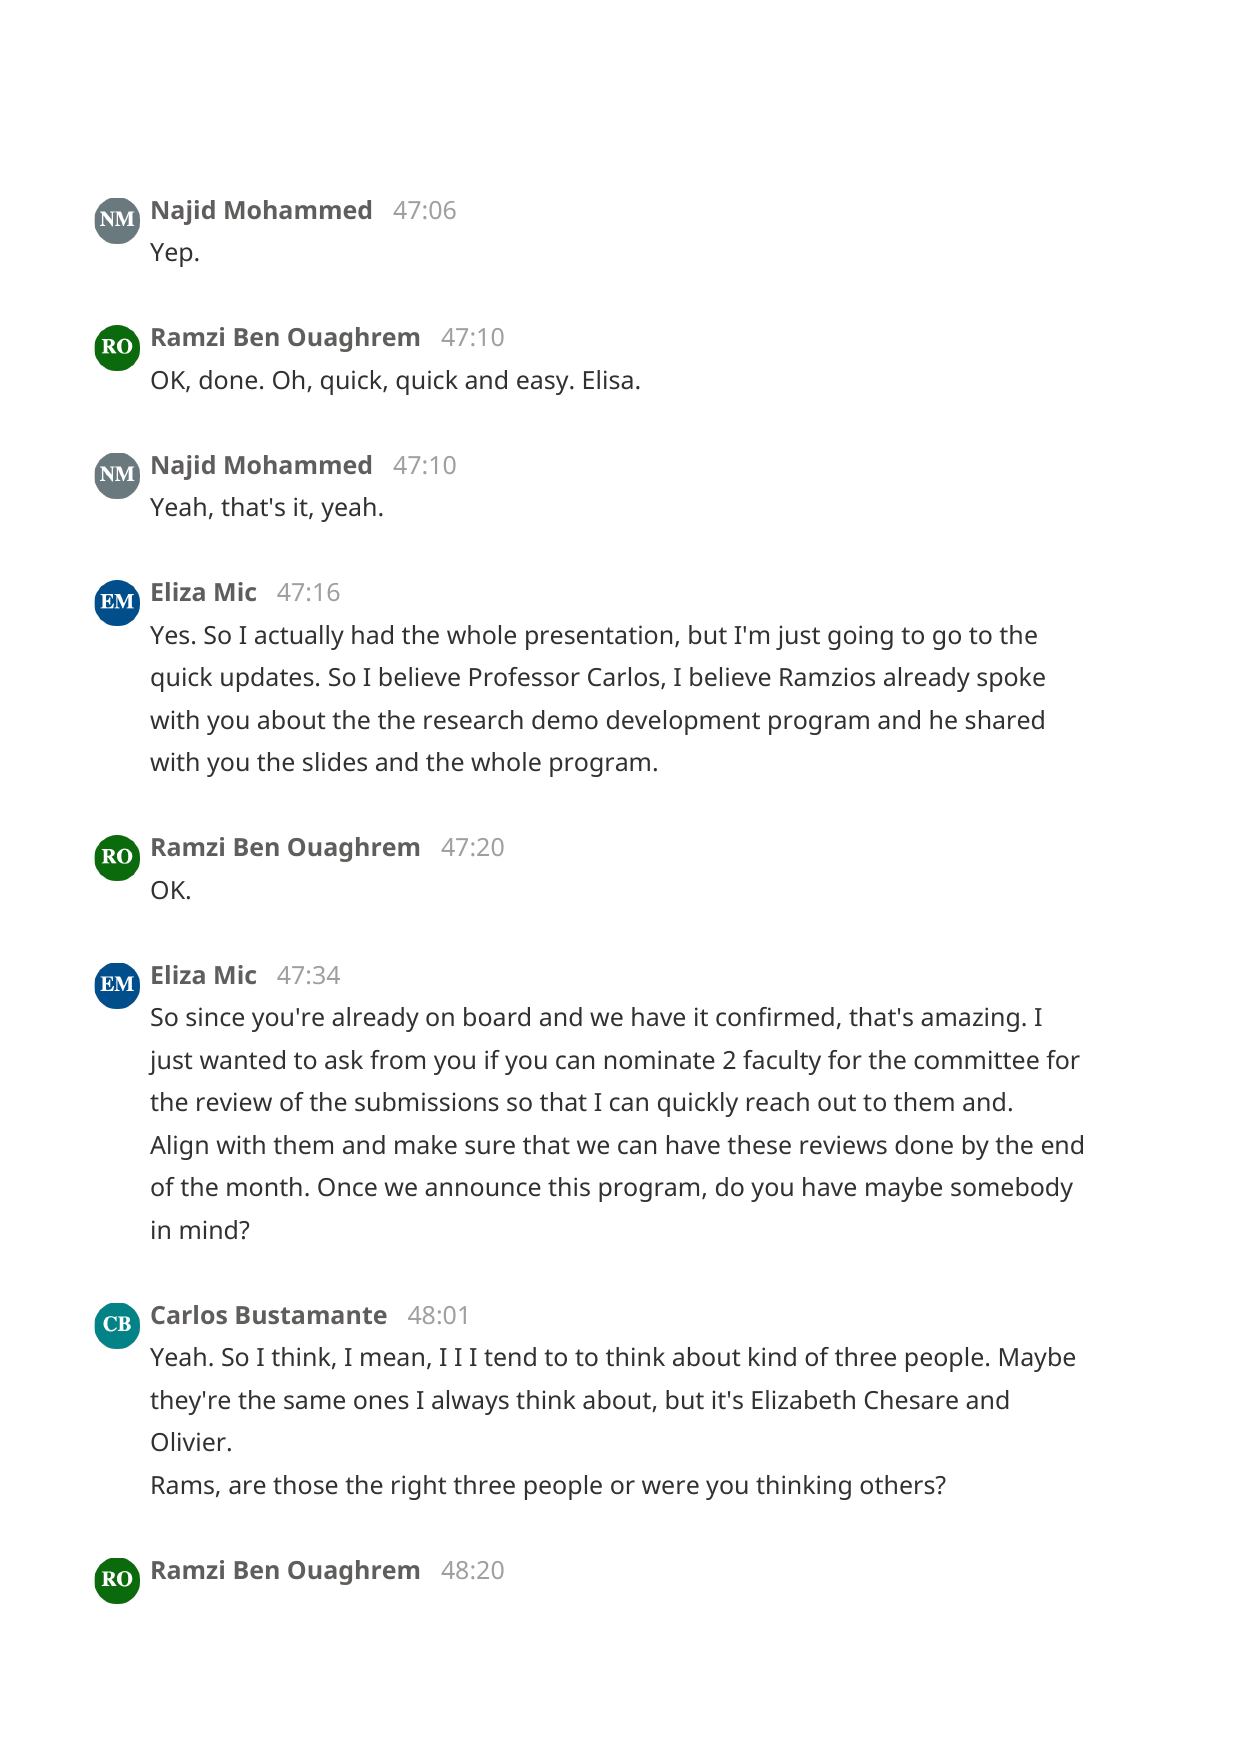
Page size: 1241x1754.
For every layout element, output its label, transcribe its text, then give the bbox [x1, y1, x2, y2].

text Eliza Mic 47:34 So since you're already on board and we have it confirmed, that's amazing. I just wanted to ask from you if you can nominate 2 faculty for the committee for the review of the submissions so that I can quickly reach out to them and. Align with them and make sure that we can have these reviews done by the end of the month. Once we announce this program, do you have maybe somebody in mind? [150, 915, 1090, 1247]
text Ramzi Ben Ouaghrem 47:10 OK, done. Oh, quick, quick and easy. Elisa. [150, 277, 1090, 397]
text Najid Mohammed 47:06 Yep. [150, 150, 1090, 269]
text Ramzi Ben Ouaghrem 48:20 [150, 1510, 1090, 1587]
text Carlos Bustamante 48:01 Yeah. So I think, I mean, I I I tend to to think about kind of three people. Maybe they're the same ones I always think about, but it's Elizabeth Chesare and Olivier. Rams, are those the right three people or were you thinking others? [150, 1255, 1090, 1502]
text Najid Mohammed 47:10 Yeah, that's it, yeah. [150, 405, 1090, 524]
text Ramzi Ben Ouaghrem 47:20 OK. [150, 787, 1090, 907]
text Eliza Mic 47:16 Yes. So I actually had the whole presentation, but I'm just going to go to the quick updates. So I believe Professor Carlos, I believe Ramzios already spoke with you about the the research demo development program and he shared with you the slides and the whole program. [150, 532, 1090, 779]
